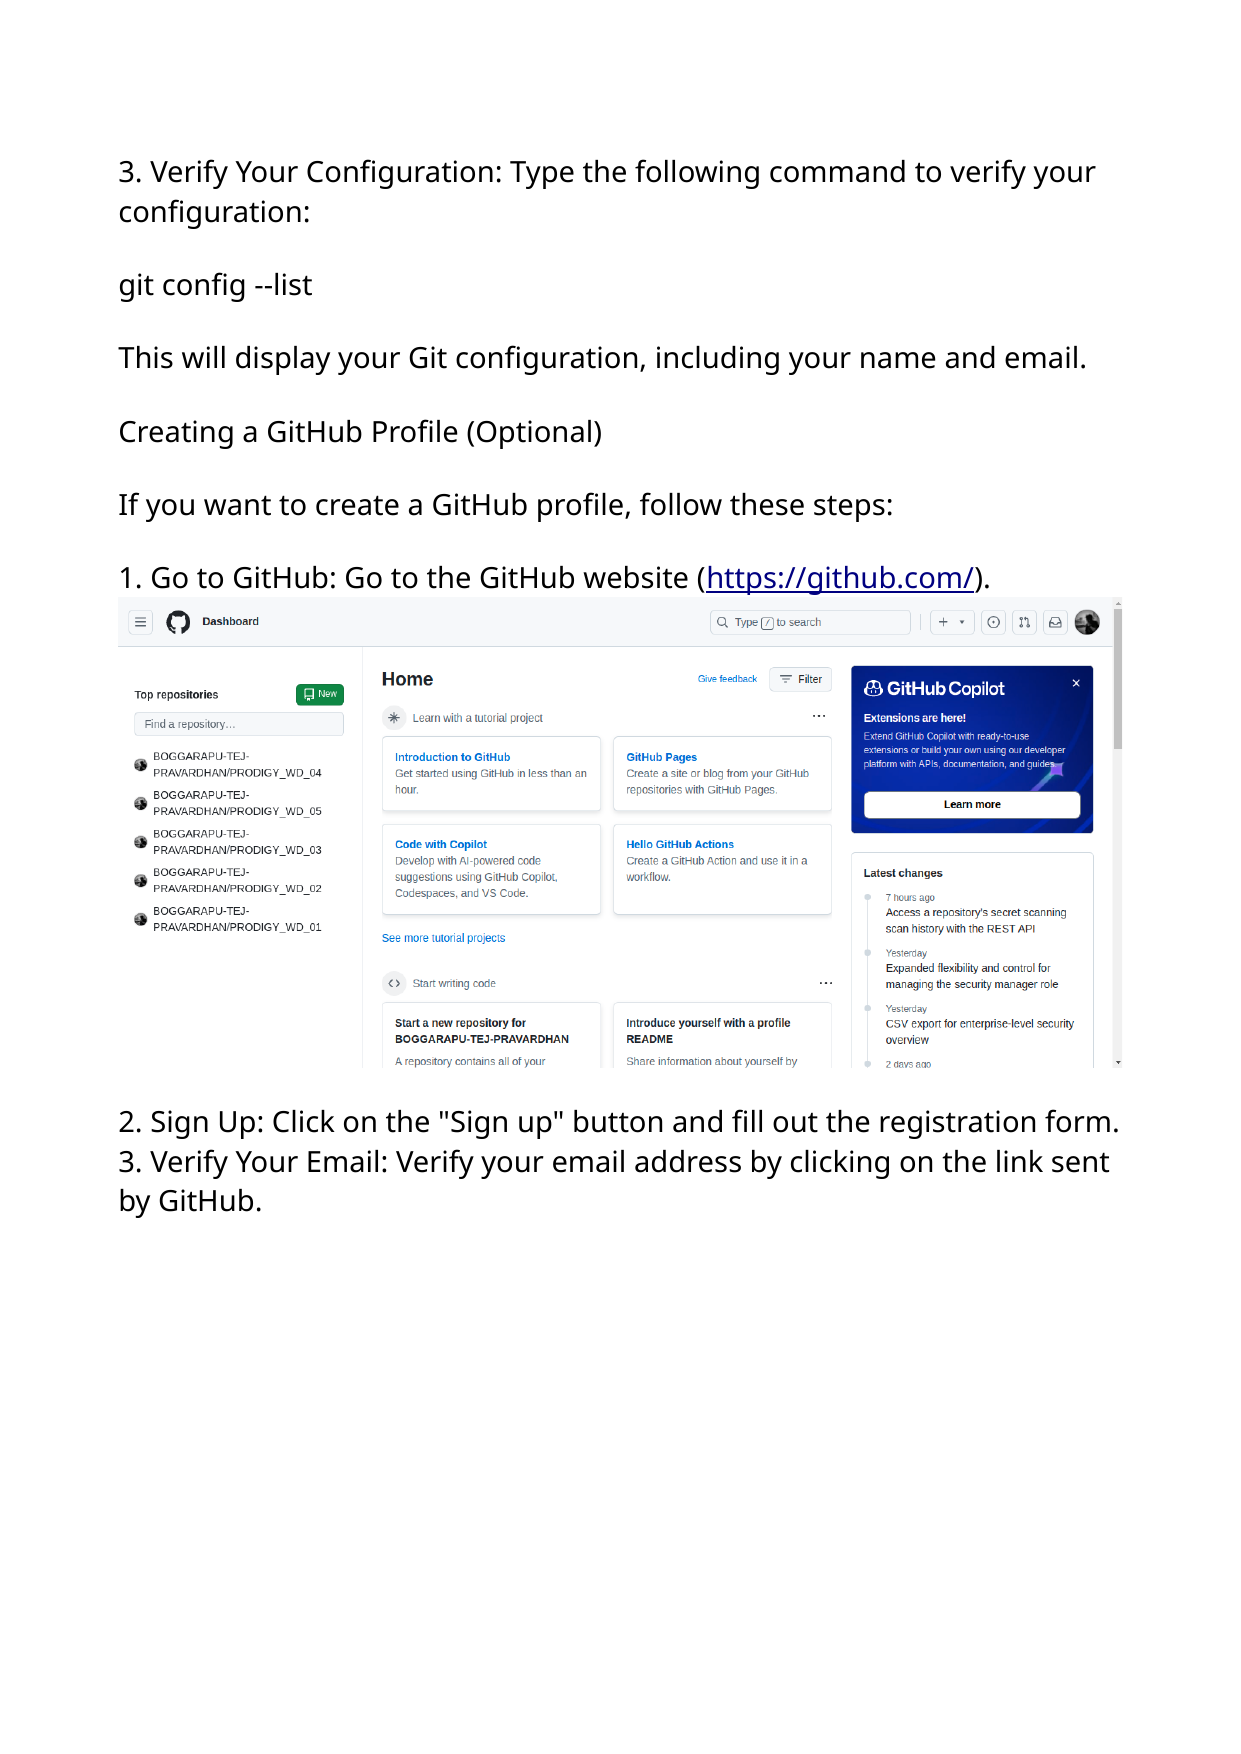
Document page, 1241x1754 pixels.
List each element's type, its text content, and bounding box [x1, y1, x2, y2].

text This will display your Git configuration, including your name and email. [118, 338, 1122, 377]
picture [118, 597, 1123, 1068]
text 3. Verify Your Configuration: Type the following command to verify your configuration: [118, 152, 1122, 231]
text Creating a GitHub Profile (Optional) [118, 411, 1122, 451]
text If you want to create a GitHub profile, follow these steps: [118, 484, 1122, 524]
text 2. Sign Up: Click on the "Sign up" button and fill out the registration form. [118, 1101, 1122, 1141]
text 3. Verify Your Email: Verify your email address by clicking on the link sent by GitHub. [118, 1141, 1122, 1220]
text git config --list [118, 264, 1122, 304]
text 1. Go to GitHub: Go to the GitHub website (https://github.com/). [118, 557, 1122, 597]
